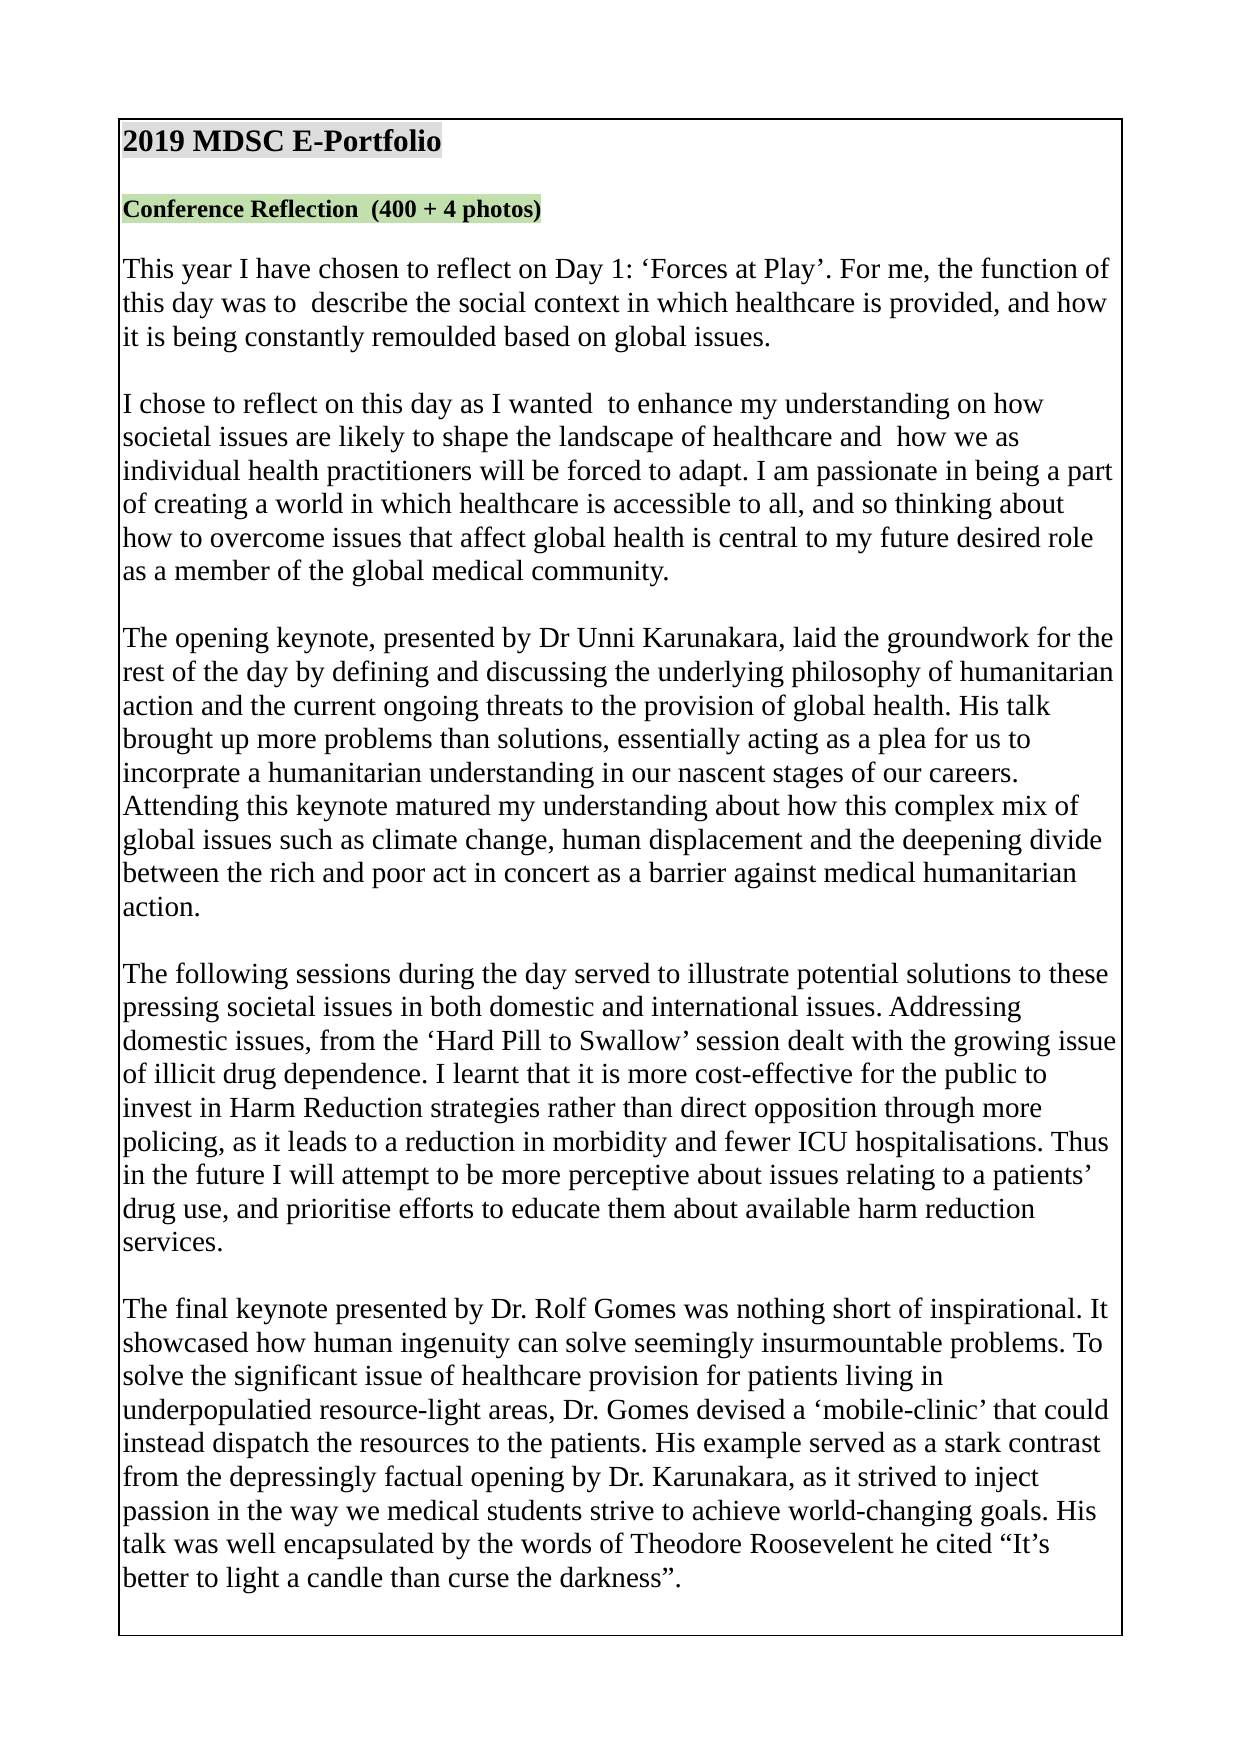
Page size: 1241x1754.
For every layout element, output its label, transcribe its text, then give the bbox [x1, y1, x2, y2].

text The final keynote presented by Dr. Rolf Gomes was nothing short of inspirational. It showcased how human ingenuity can solve seemingly insurmountable problems. To solve the significant issue of healthcare provision for patients living in underpopulatied resource-light areas, Dr. Gomes devised a ‘mobile-clinic’ that could instead dispatch the resources to the patients. His example served as a stark contrast from the depressingly factual opening by Dr. Karunakara, as it strived to inject passion in the way we medical students strive to achieve world-changing goals. His talk was well encapsulated by the words of Theodore Roosevelent he cited “It’s better to light a candle than curse the darkness”. [122, 1291, 1118, 1593]
text The opening keynote, presented by Dr Unni Karunakara, laid the groundwork for the rest of the day by defining and discussing the underlying philosophy of humanitarian action and the current ongoing threats to the provision of global health. His talk brought up more problems than solutions, essentially acting as a plea for us to incorprate a humanitarian understanding in our nascent stages of our careers. Attending this keynote matured my understanding about how this complex mix of global issues such as climate change, human displacement and the deepening divide between the rich and poor act in concert as a barrier against medical humanitarian action. [122, 621, 1118, 922]
text 2019 MDSC E-Portfolio [122, 122, 1118, 158]
text The following sessions during the day served to illustrate potential solutions to these pressing societal issues in both domestic and international issues. Addressing domestic issues, from the ‘Hard Pill to Swallow’ session dealt with the growing issue of illicit drug dependence. I learnt that it is more cost-effective for the public to invest in Harm Reduction strategies rather than direct opposition through more policing, as it leads to a reduction in morbidity and fewer ICU hospitalisations. Thus in the future I will attempt to be more perceptive about issues relating to a patients’ drug use, and prioritise efforts to educate them about available harm reduction services. [122, 956, 1118, 1258]
text This year I have chosen to reflect on Day 1: ‘Forces at Play’. For me, the function of this day was to describe the social context in which healthcare is provided, and how it is being constantly remoulded based on global issues. [122, 252, 1118, 352]
text Conference Reflection (400 + 4 photos) [122, 194, 1118, 223]
text I chose to reflect on this day as I wanted to enhance my understanding on how societal issues are likely to shape the landscape of healthcare and how we as individual health practitioners will be forced to adapt. I am passionate in being a part of creating a world in which healthcare is accessible to all, and so thinking about how to overcome issues that affect global health is central to my future desired role as a member of the global medical community. [122, 386, 1118, 587]
